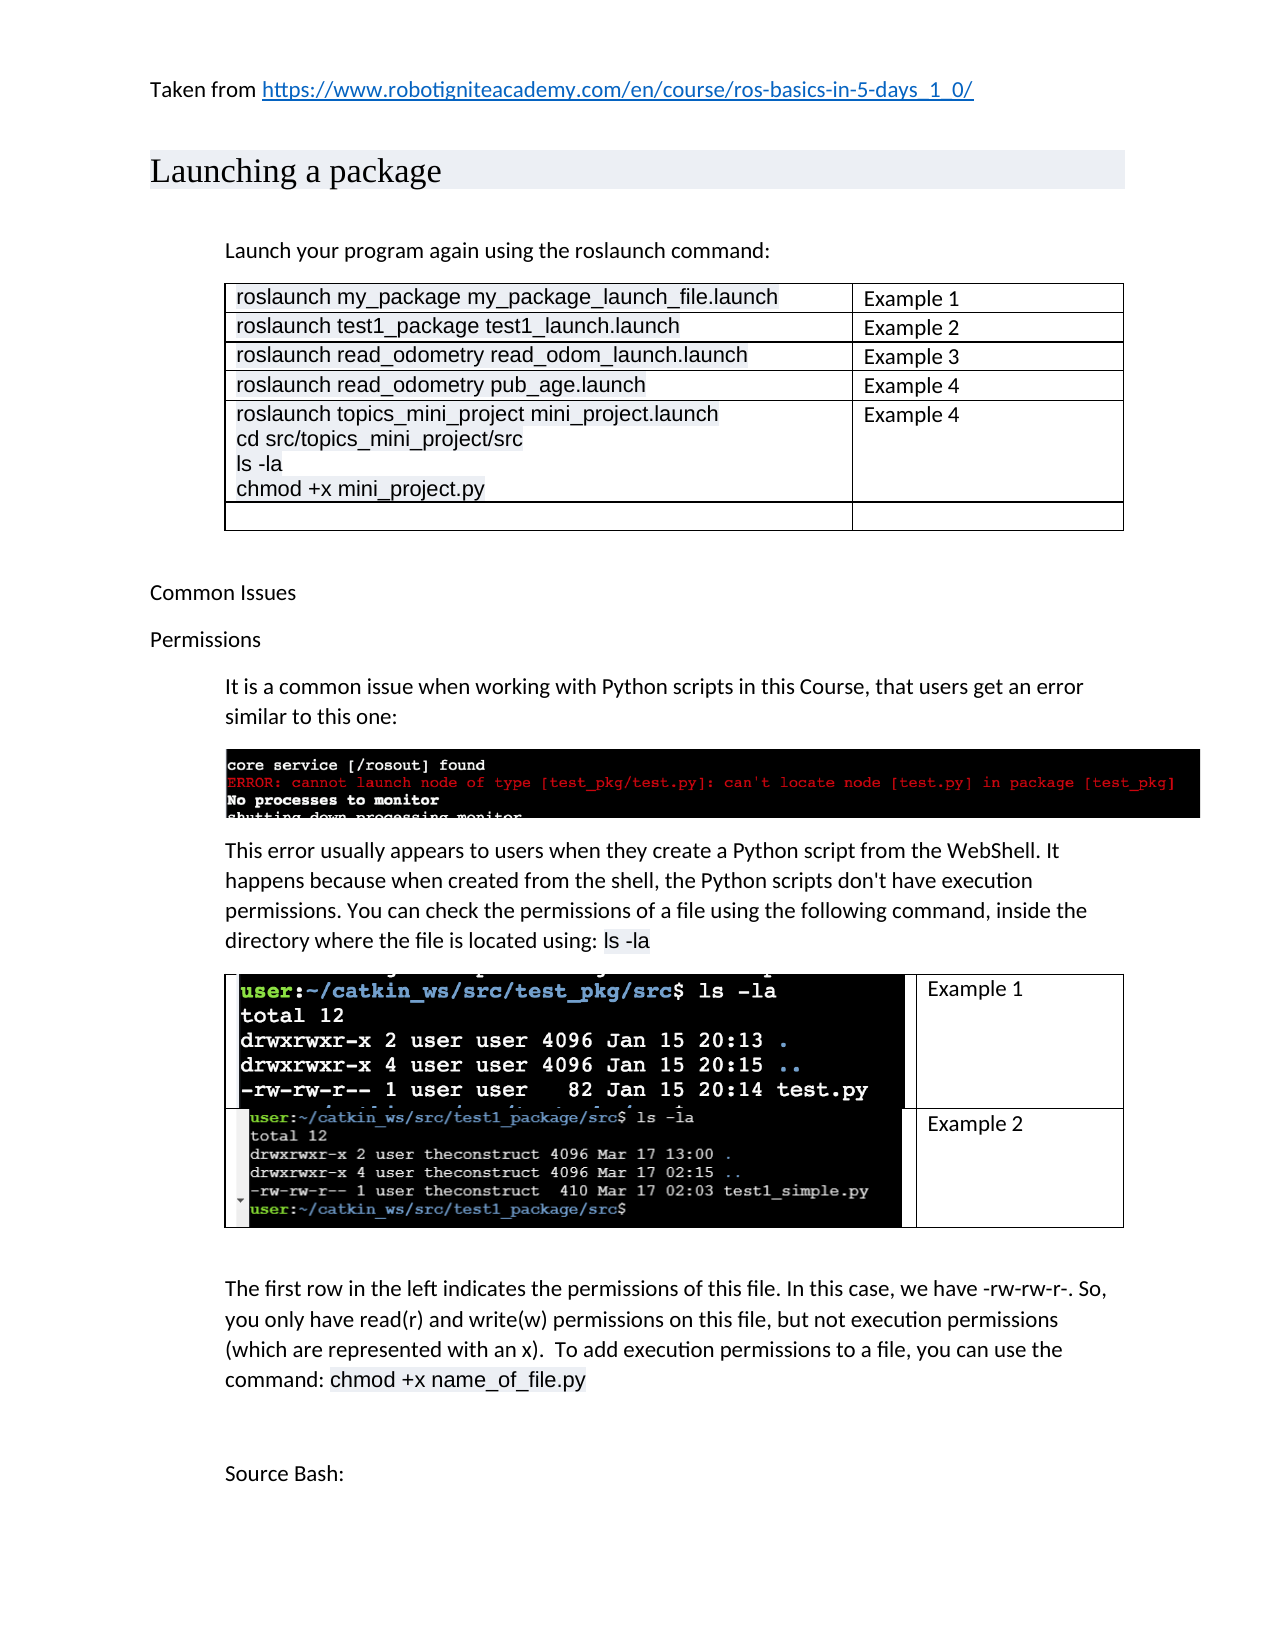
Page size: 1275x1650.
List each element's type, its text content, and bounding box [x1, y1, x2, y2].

table_cell [853, 503, 1123, 530]
table_cell roslaunch read_odometry pub_age.launch [226, 371, 852, 399]
picture [236, 1109, 902, 1227]
table_header roslaunch my_package my_package_launch_file.launch [226, 284, 852, 312]
table_header [226, 975, 236, 1108]
table_cell roslaunch test1_package test1_launch.launch [226, 313, 852, 341]
picture [236, 974, 905, 1108]
table_header Example 1 [917, 975, 1123, 1108]
table_cell Example 4 [853, 371, 1123, 399]
text Permissions [150, 625, 1125, 653]
table_cell [226, 1109, 236, 1227]
table_header [905, 975, 916, 1108]
table_cell Example 4 [853, 401, 1123, 501]
table_cell Example 2 [853, 313, 1123, 341]
text It is a common issue when working with Python scripts in this Course, that users get an error similar to this one: [225, 672, 1125, 730]
text Common Issues [150, 578, 1125, 606]
text This error usually appears to users when they create a Python script from the WebShell. It happens because when created from the shell, the Python scripts don't have execution permissions. You can check the permissions of a file using the following command, inside the directory where the file is located using: ls -la [225, 836, 1125, 955]
table_header Example 1 [853, 284, 1123, 312]
table_cell [902, 1109, 916, 1227]
picture [225, 749, 1200, 818]
text The first row in the left indicates the permissions of this file. In this case, we have -rw-rw-r-. So, you only have read(r) and write(w) permissions on this file, but not execution permissions (which are represented with an x). To add execution permissions to a file, you can use the command: chmod +x name_of_file.py [225, 1274, 1125, 1393]
text Source Bash: [225, 1459, 1125, 1487]
subtitle Launching a package [150, 150, 1125, 189]
table_cell Example 2 [917, 1109, 1123, 1227]
table_cell roslaunch read_odometry read_odom_launch.launch [226, 343, 852, 370]
table_cell roslaunch topics_mini_project mini_project.launch cd src/topics_mini_project/src ls -la chmod +x mini_project.py [226, 401, 852, 501]
table_cell Example 3 [853, 343, 1123, 370]
text Launch your program again using the roslaunch command: [225, 236, 1125, 264]
table_cell [226, 503, 852, 530]
